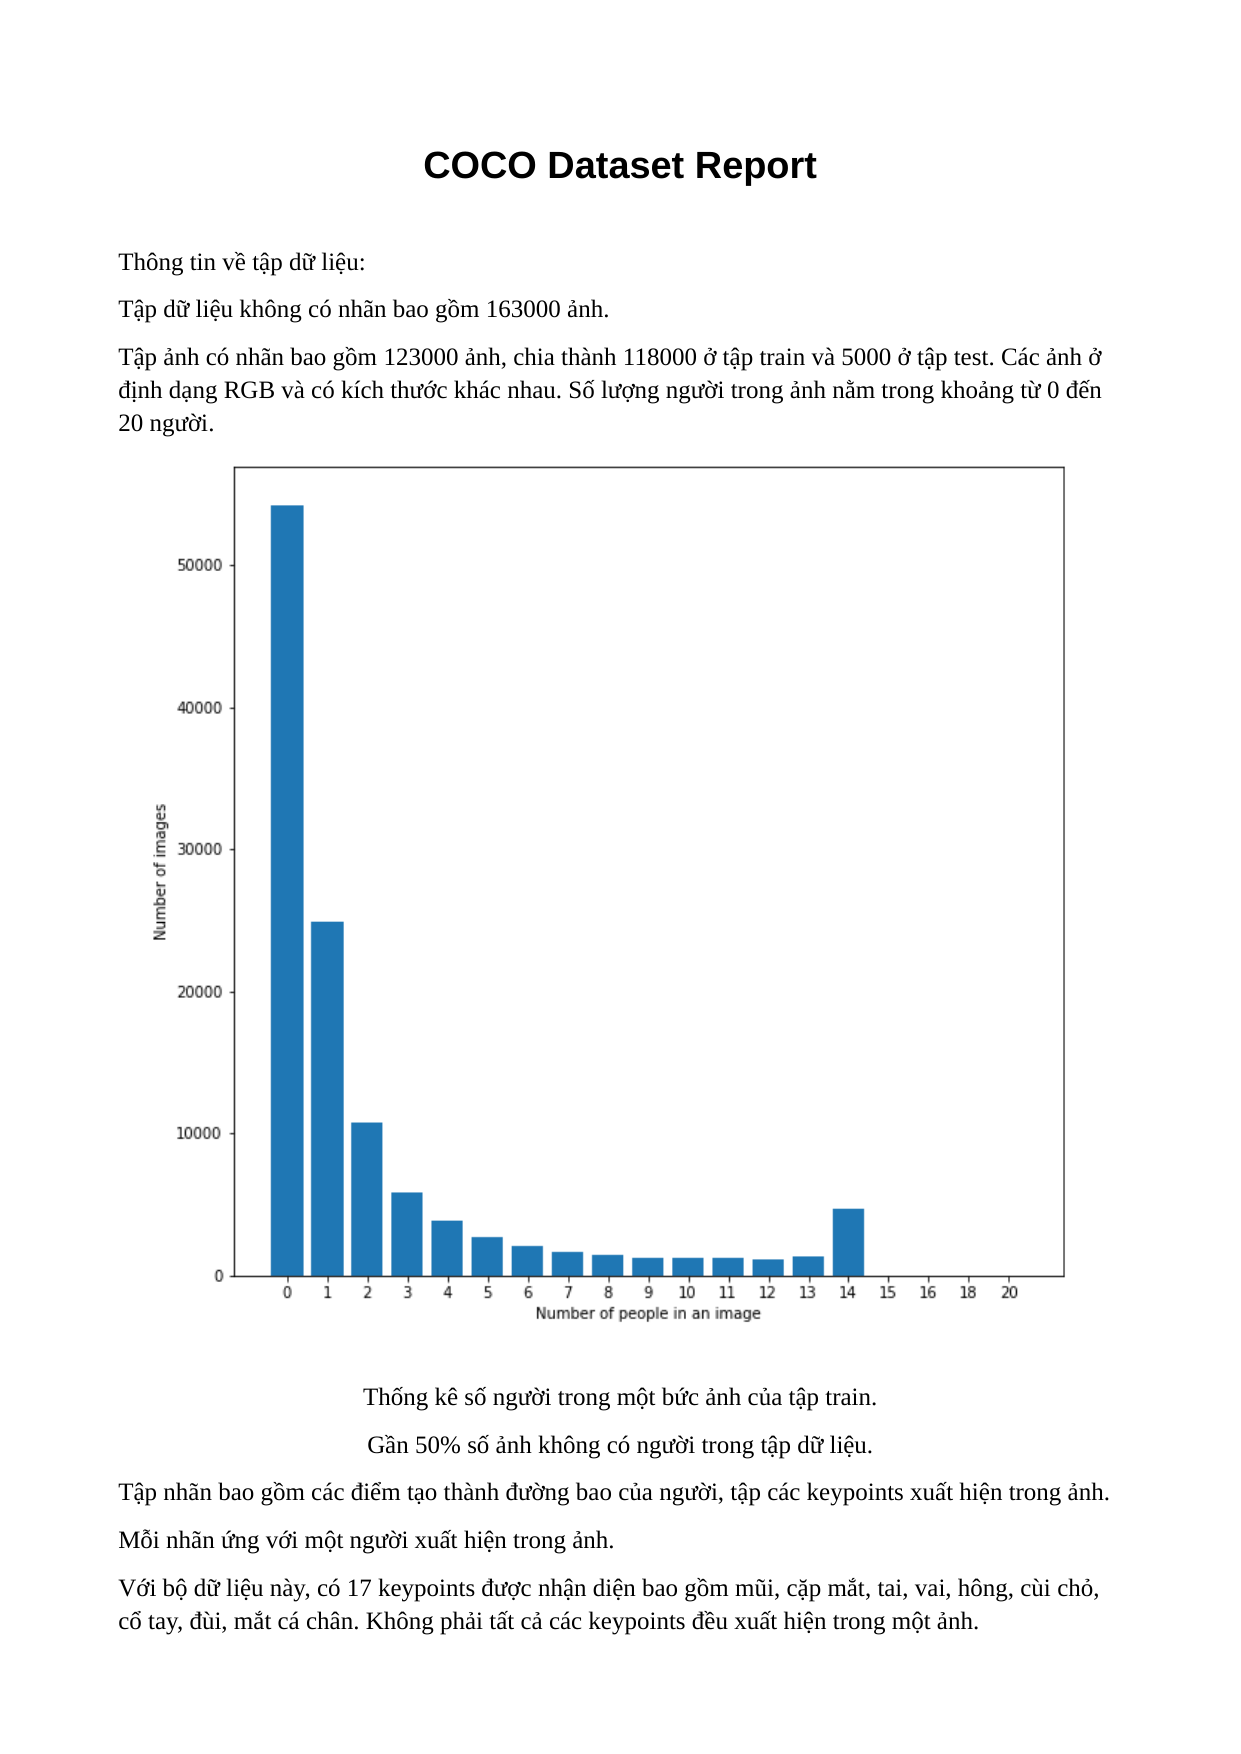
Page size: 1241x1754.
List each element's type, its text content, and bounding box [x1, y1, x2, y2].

text Mỗi nhãn ứng với một người xuất hiện trong ảnh. [118, 1525, 1122, 1554]
text Thông tin về tập dữ liệu: [118, 247, 1122, 276]
text Tập ảnh có nhãn bao gồm 123000 ảnh, chia thành 118000 ở tập train và 5000 ở tập test. Các ảnh ở định dạng RGB và có kích thước khác nhau. Số lượng người trong ảnh nằm trong khoảng từ 0 đến 20 người. [118, 342, 1122, 437]
text Với bộ dữ liệu này, có 17 keypoints được nhận diện bao gồm mũi, cặp mắt, tai, vai, hông, cùi chỏ, cổ tay, đùi, mắt cá chân. Không phải tất cả các keypoints đều xuất hiện trong một ảnh. [118, 1573, 1122, 1634]
subtitle COCO Dataset Report [118, 143, 1122, 187]
text Gần 50% số ảnh không có người trong tập dữ liệu. [118, 1430, 1122, 1459]
text Tập nhãn bao gồm các điểm tạo thành đường bao của người, tập các keypoints xuất hiện trong ảnh. [118, 1477, 1122, 1506]
picture [118, 455, 1123, 1331]
text Thống kê số người trong một bức ảnh của tập train. [118, 1382, 1122, 1411]
text Tập dữ liệu không có nhãn bao gồm 163000 ảnh. [118, 294, 1122, 323]
